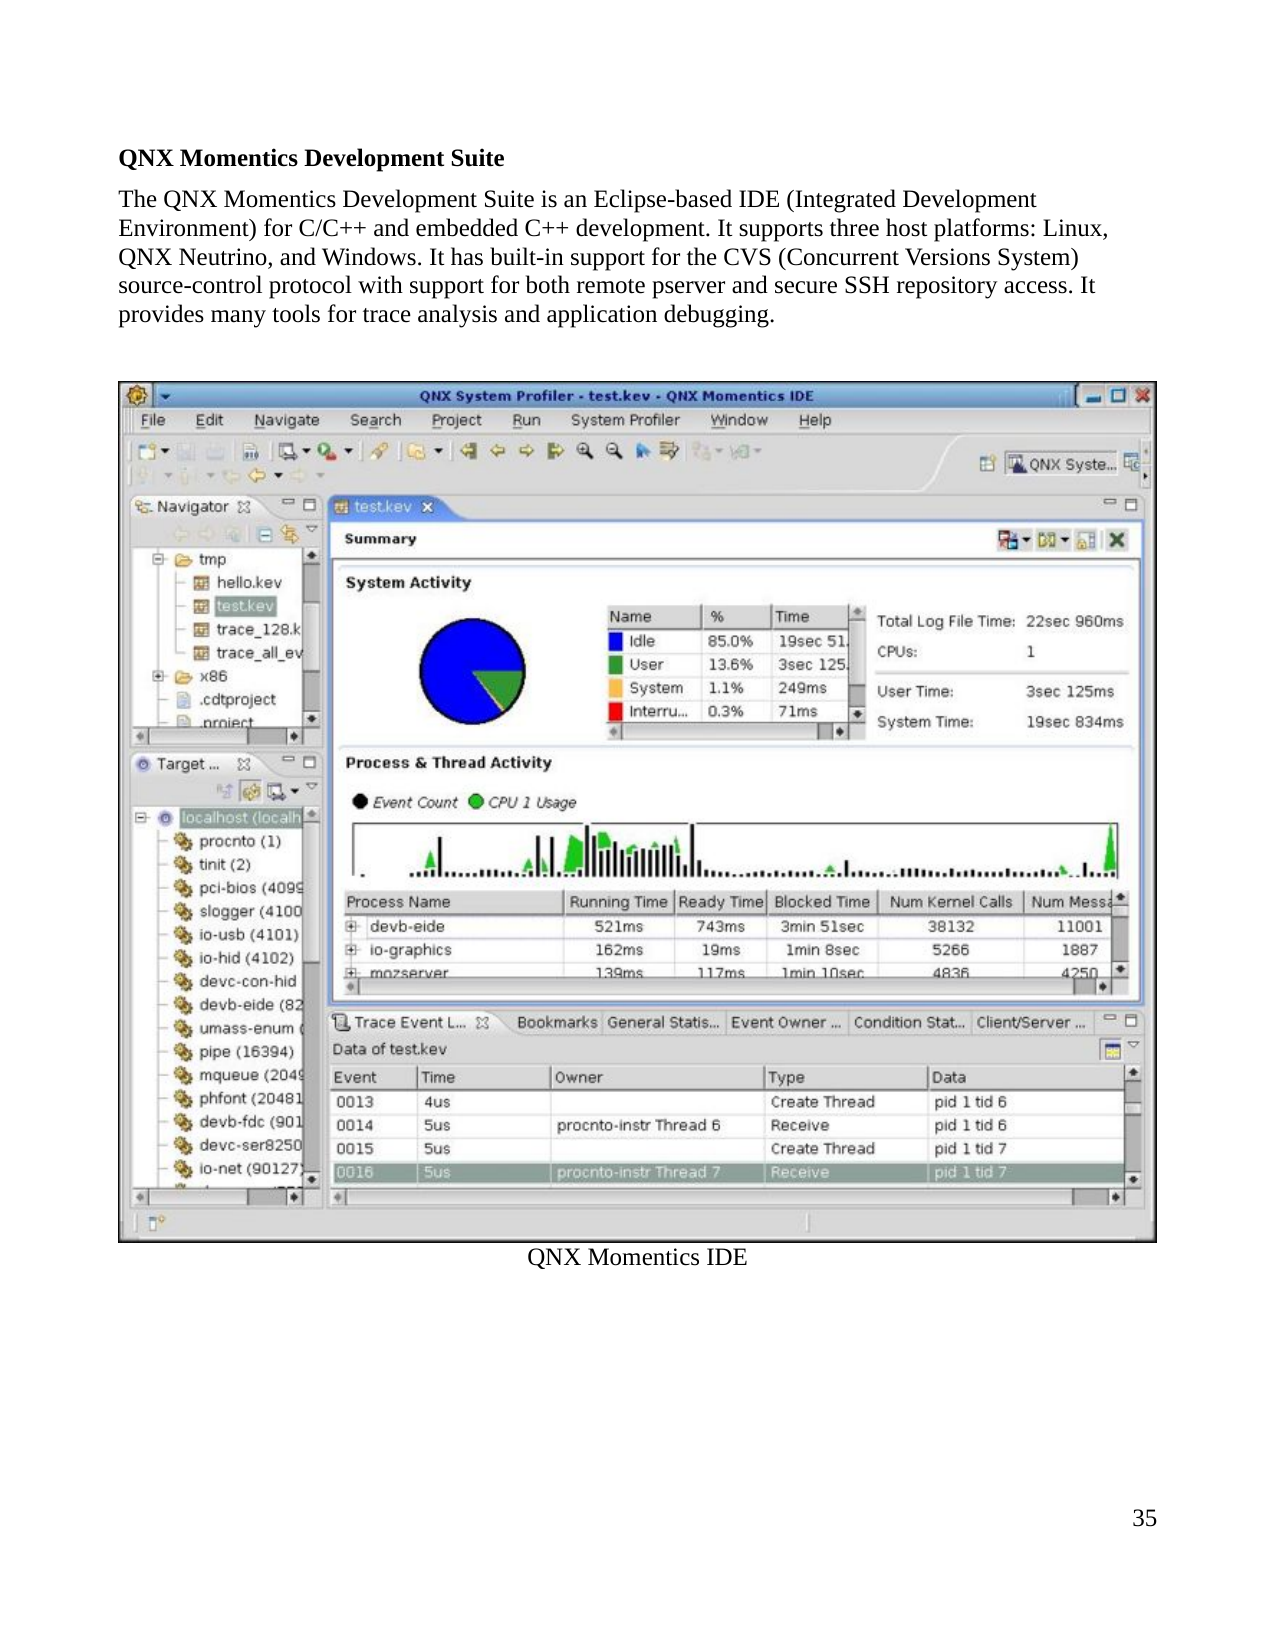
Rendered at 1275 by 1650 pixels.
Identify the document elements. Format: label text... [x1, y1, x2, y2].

text The QNX Momentics Development Suite is an Eclipse-based IDE (Integrated Development Environment) for C/C++ and embedded C++ development. It supports three host platforms: Linux, QNX Neutrino, and Windows. It has built-in support for the CVS (Concurrent Versions System) source-control protocol with support for both remote pserver and secure SSH repository access. It provides many tools for trace analysis and application debugging. [118, 184, 1157, 328]
subtitle QNX Momentics Development Suite [118, 143, 1157, 172]
picture [118, 381, 1157, 1243]
text QNX Momentics IDE [118, 1243, 1157, 1271]
